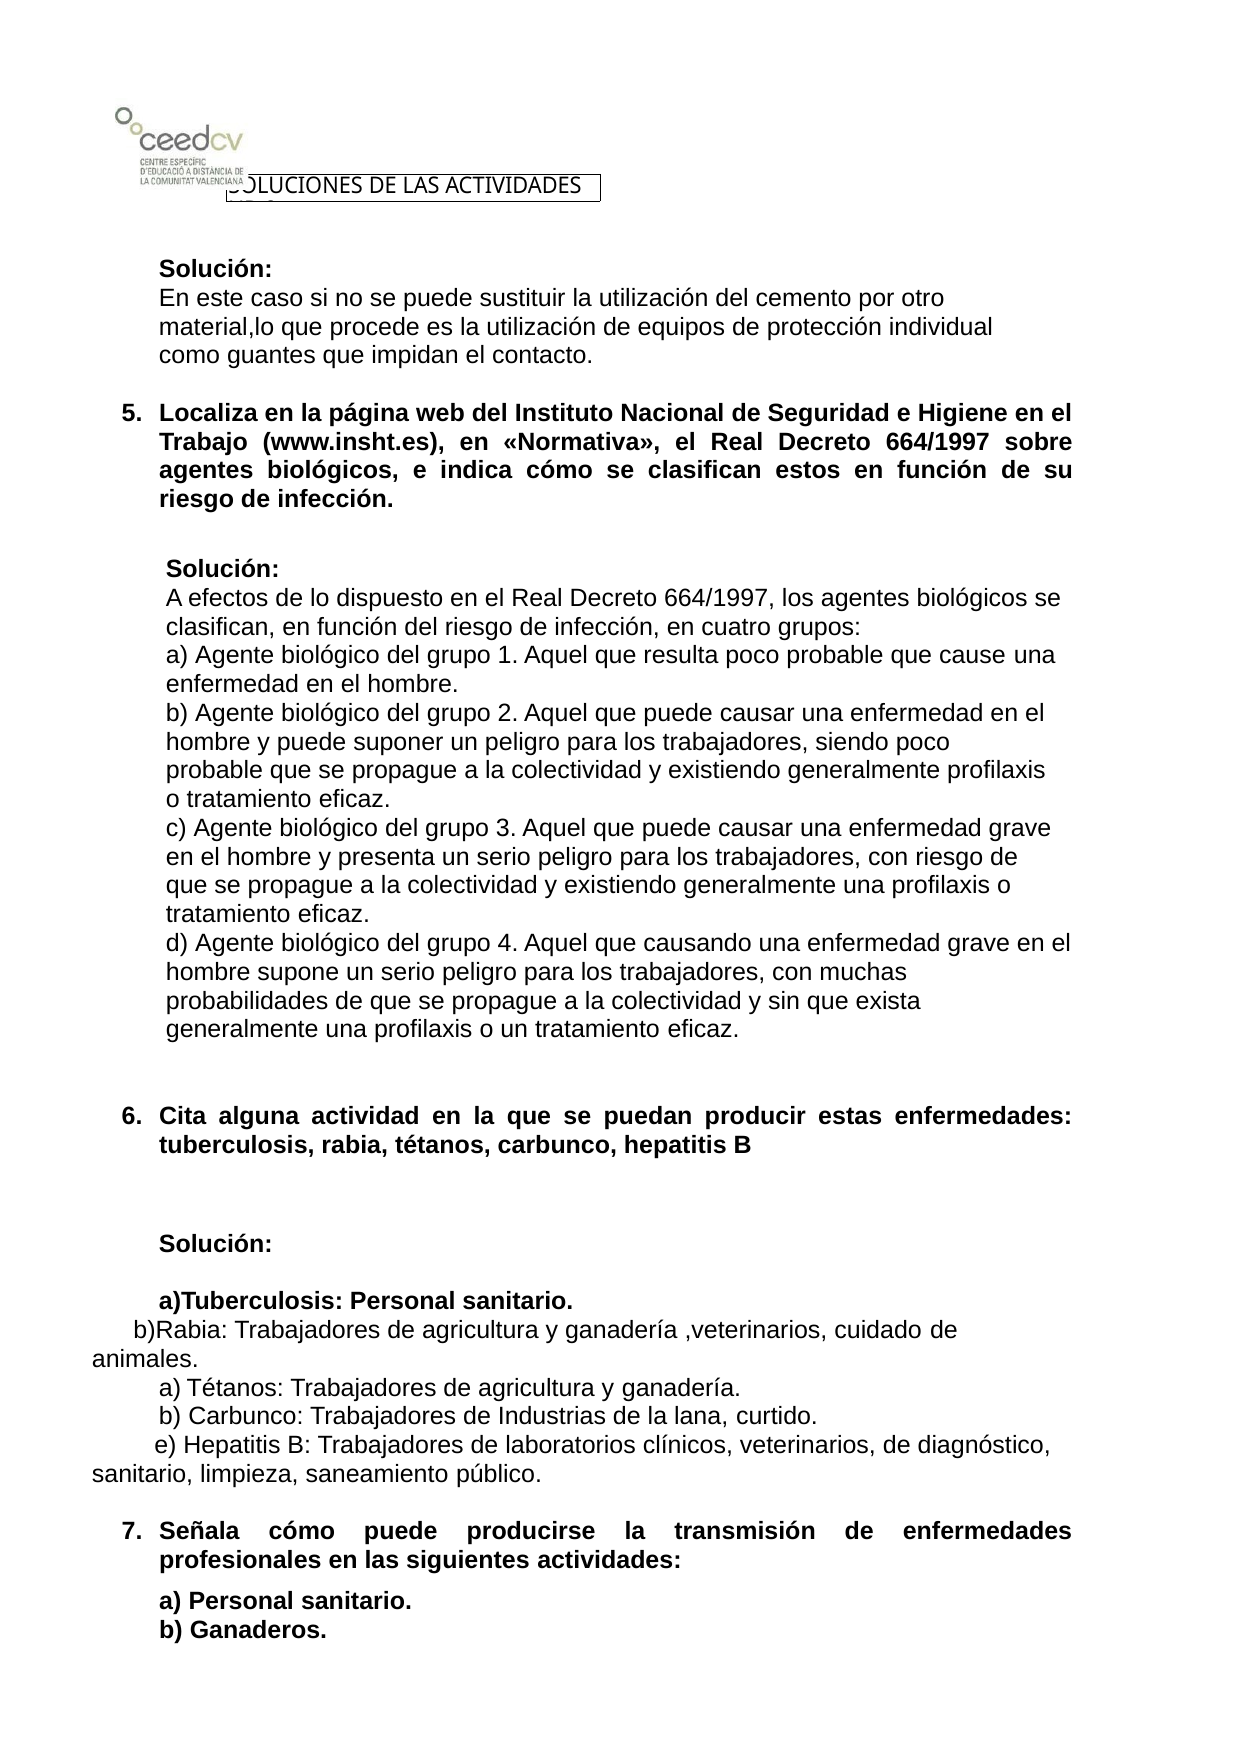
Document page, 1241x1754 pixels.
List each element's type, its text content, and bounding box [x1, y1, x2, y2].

list Localiza en la página web del Instituto Nacional de Seguridad e Higiene en el Trabajo (www.insht.es), en «Normativa», el Real Decreto 664/1997 sobre agentes biológicos, e indica cómo se clasifican estos en función de su riesgo de infección. [121, 398, 1074, 513]
text A efectos de lo dispuesto en el Real Decreto 664/1997, los agentes biológicos se clasifican, en función del riesgo de infección, en cuatro grupos: [166, 583, 1065, 641]
list Señala cómo puede producirse la transmisión de enfermedades profesionales en las siguientes actividades: [121, 1516, 1073, 1574]
list Carbunco: Trabajadores de Industrias de la lana, curtido. [159, 1401, 1096, 1430]
list Agente biológico del grupo 4. Aquel que causando una enfermedad grave en el hombre supone un serio peligro para los trabajadores, con muchas probabilidades de que se propague a la colectividad y sin que exista generalmente una profilaxis o un tratamiento eficaz. [166, 928, 1074, 1043]
text Solución: [159, 254, 1096, 283]
list e) Hepatitis B: Trabajadores de laboratorios clínicos, veterinarios, de diagnóstico, sanitario, limpieza, saneamiento público. [92, 1430, 1058, 1488]
text Solución: [166, 554, 1096, 583]
text Solución: [159, 1229, 1096, 1257]
list Tétanos: Trabajadores de agricultura y ganadería. [159, 1372, 1096, 1401]
list Ganaderos. [159, 1615, 1096, 1644]
picture [114, 98, 249, 190]
list Cita alguna actividad en la que se puedan producir estas enfermedades: tuberculosis, rabia, tétanos, carbunco, hepatitis B [121, 1101, 1074, 1159]
list b)Rabia: Trabajadores de agricultura y ganadería ,veterinarios, cuidado de animales. [92, 1315, 991, 1372]
list Agente biológico del grupo 1. Aquel que resulta poco probable que cause una enfermedad en el hombre. [166, 641, 1056, 698]
text En este caso si no se puede sustituir la utilización del cemento por otro material,lo que procede es la utilización de equipos de protección individual como guantes que impidan el contacto. [159, 283, 1001, 369]
text a)Tuberculosis: Personal sanitario. [159, 1286, 1096, 1315]
list Agente biológico del grupo 2. Aquel que puede causar una enfermedad en el hombre y puede suponer un peligro para los trabajadores, siendo poco probable que se propague a la colectividad y existiendo generalmente profilaxis o tratamiento eficaz. [166, 698, 1055, 813]
list Personal sanitario. [159, 1586, 1096, 1615]
list Agente biológico del grupo 3. Aquel que puede causar una enfermedad grave en el hombre y presenta un serio peligro para los trabajadores, con riesgo de que se propague a la colectividad y existiendo generalmente una profilaxis o tratamiento eficaz. [166, 813, 1067, 928]
